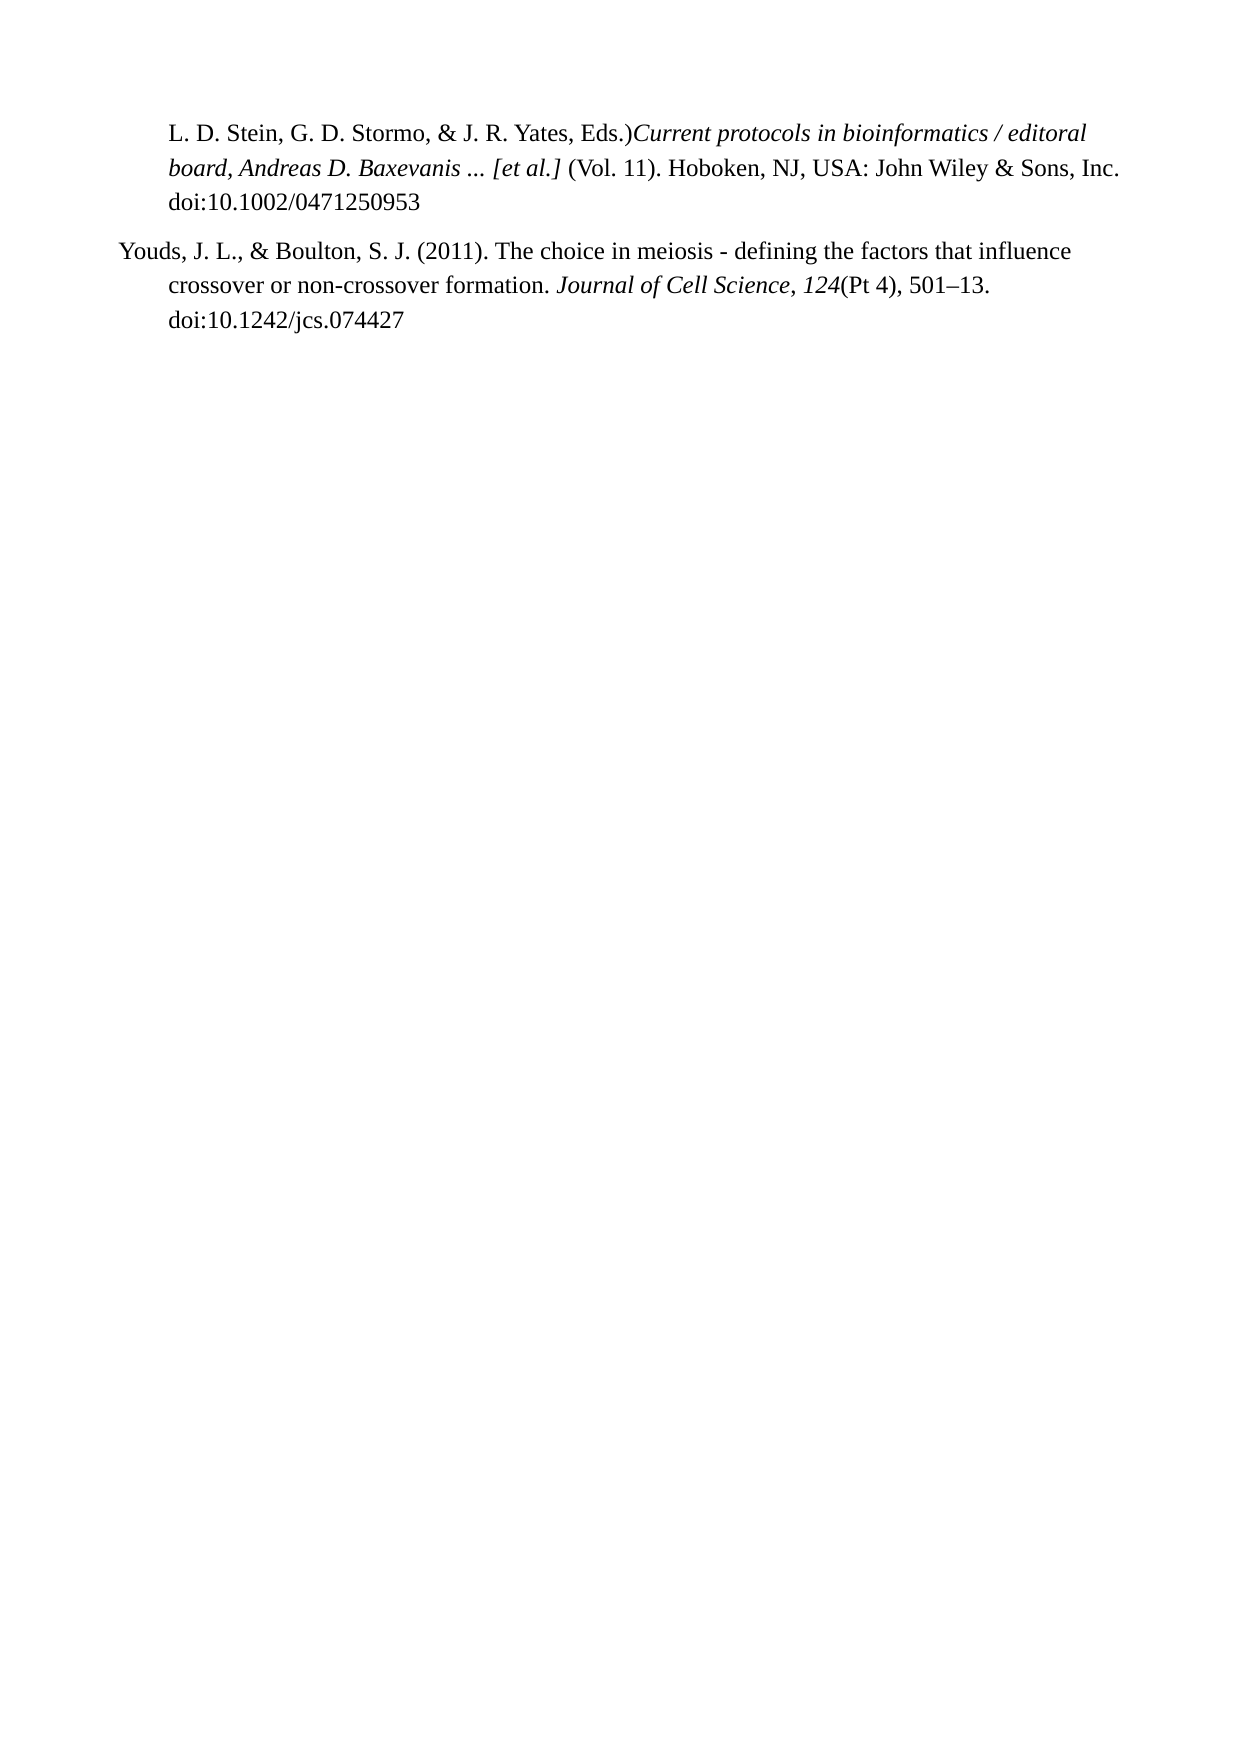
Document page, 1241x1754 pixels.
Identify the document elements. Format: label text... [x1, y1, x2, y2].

text L. D. Stein, G. D. Stormo, & J. R. Yates, Eds.)Current protocols in bioinformatics / editoral board, Andreas D. Baxevanis ... [et al.] (Vol. 11). Hoboken, NJ, USA: John Wiley & Sons, Inc. doi:10.1002/0471250953 [118, 118, 1122, 216]
text Youds, J. L., & Boulton, S. J. (2011). The choice in meiosis - defining the factors that influence crossover or non-crossover formation. Journal of Cell Science, 124(Pt 4), 501–13. doi:10.1242/jcs.074427 [118, 236, 1122, 334]
